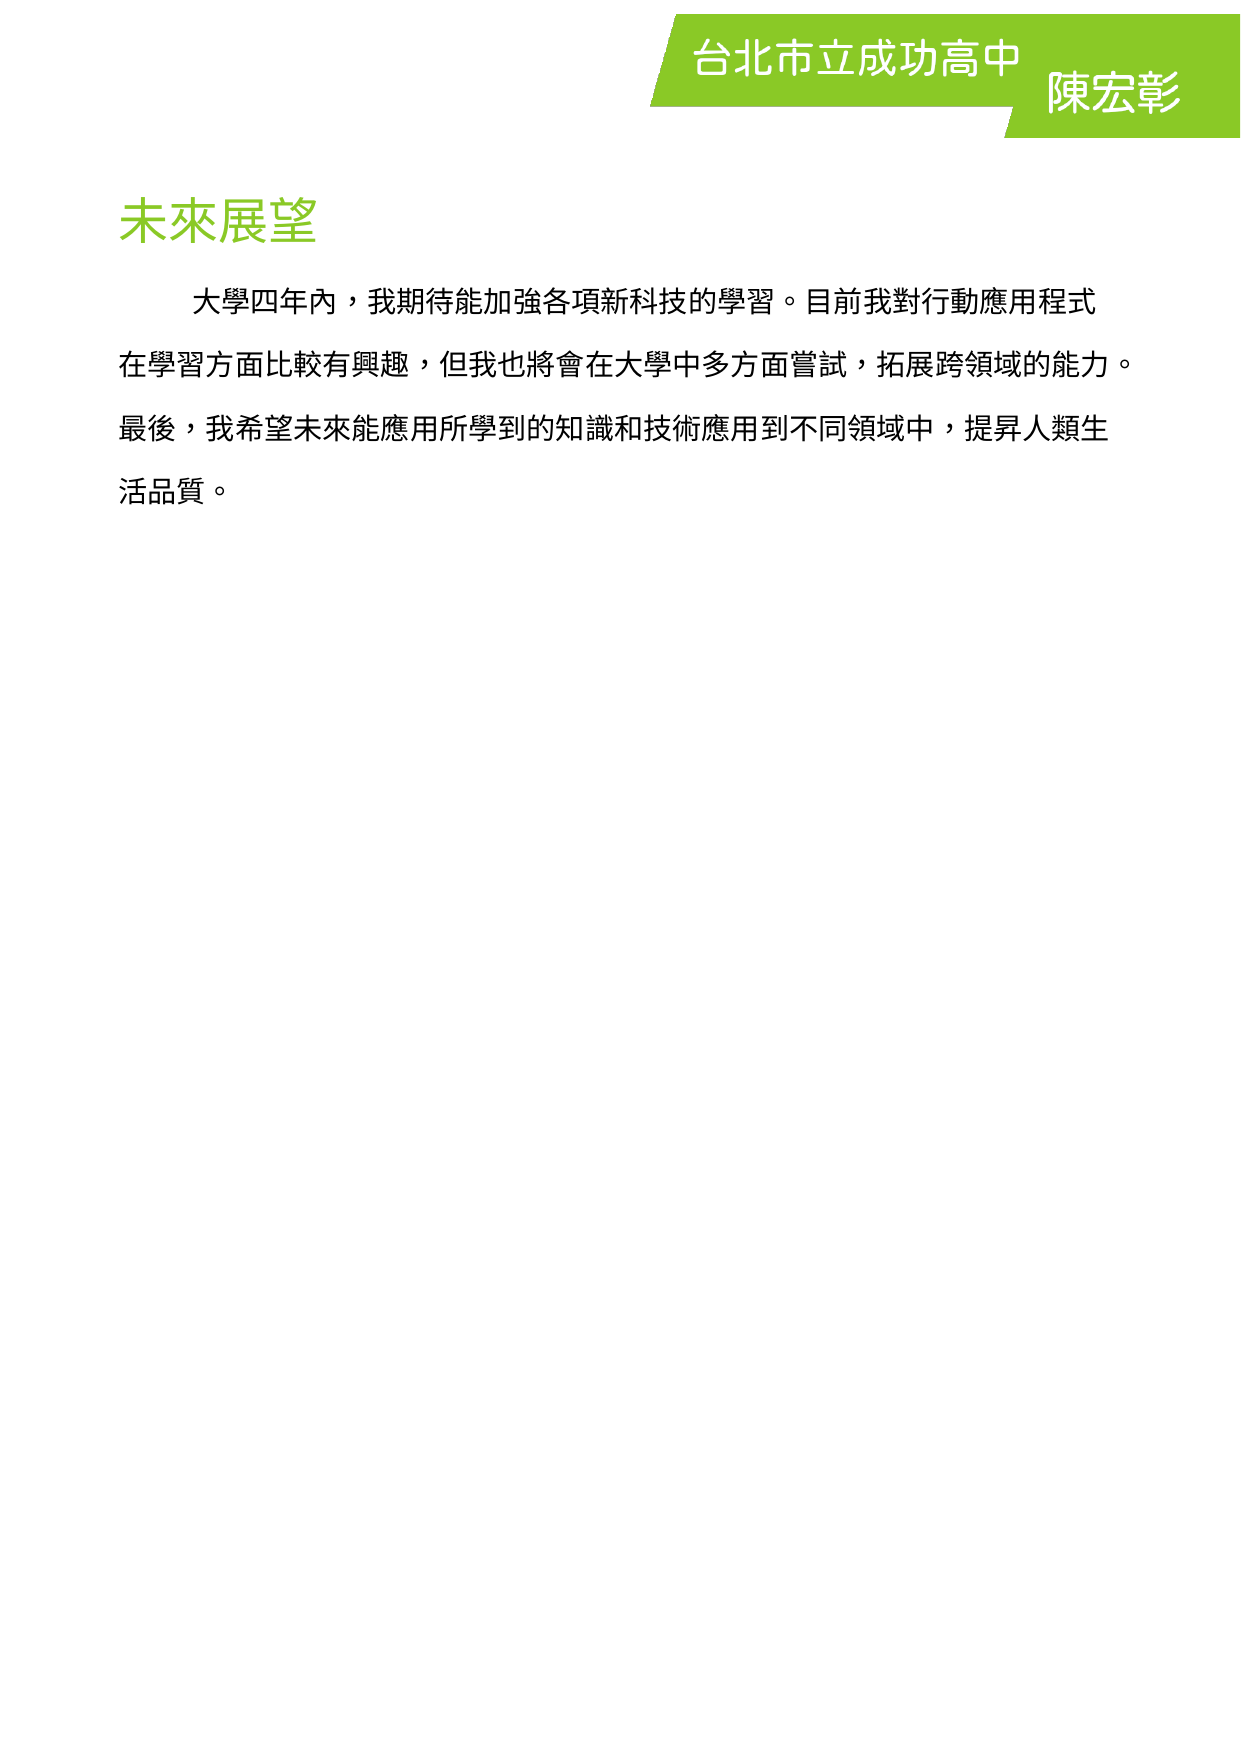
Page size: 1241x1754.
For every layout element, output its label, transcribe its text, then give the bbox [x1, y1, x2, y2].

subtitle 未來展望 [118, 182, 1122, 254]
text 大學四年內，我期待能加強各項新科技的學習。目前我對行動應用程式在學習方面比較有興趣，但我也將會在大學中多方面嘗試，拓展跨領域的能力。最後，我希望未來能應用所學到的知識和技術應用到不同領域中，提昇人類生活品質。 [118, 278, 1122, 511]
picture [0, 0, 1241, 152]
